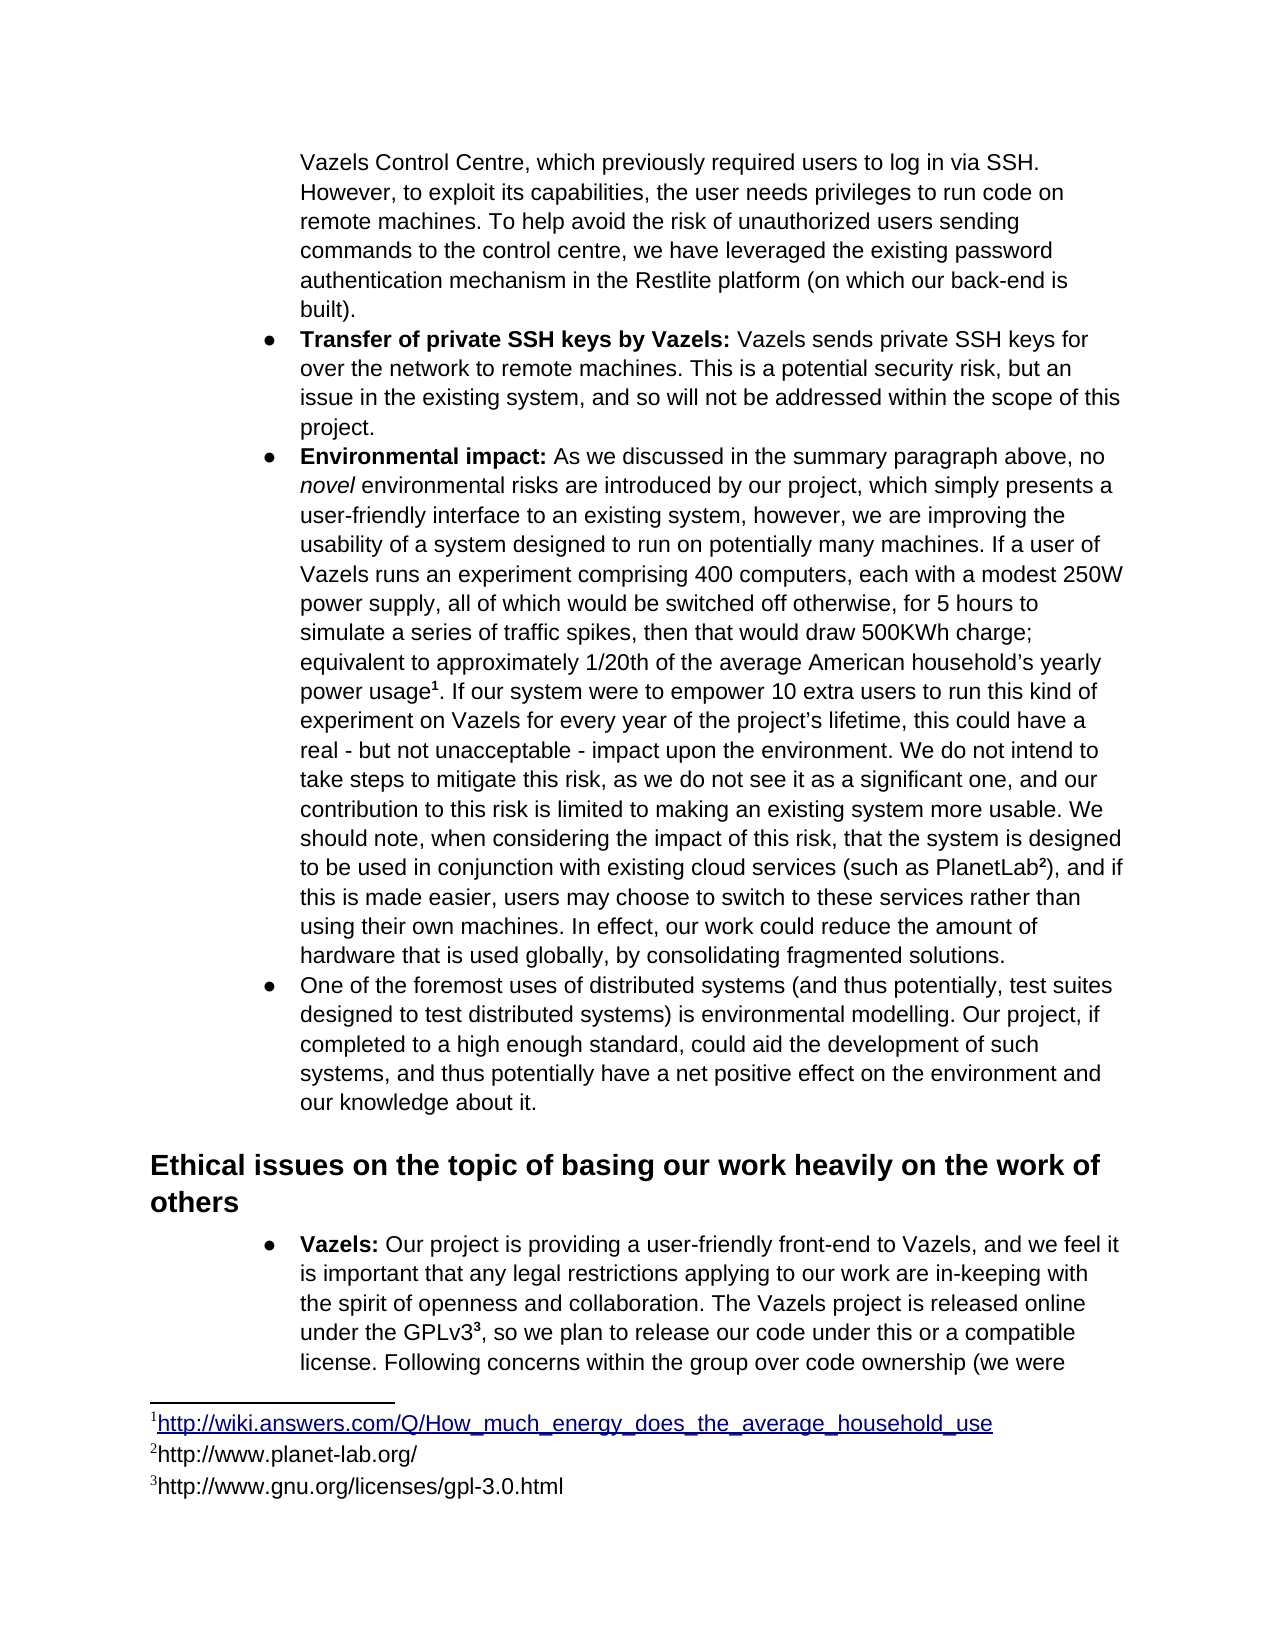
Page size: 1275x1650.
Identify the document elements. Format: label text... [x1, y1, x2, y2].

text Ethical issues on the topic of basing our work heavily on the work of others [150, 1148, 1125, 1218]
list Vazels: Our project is providing a user-friendly front-end to Vazels, and we feel it is important that any legal restrictions applying to our work are in-keeping with the spirit of openness and collaboration. The Vazels project is released online under the GPLv3, so we plan to release our code under this or a compatible license. Following concerns within the group over code ownership (we were [262, 1232, 1125, 1375]
list Vazels Control Centre, which previously required users to log in via SSH. However, to exploit its capabilities, the user needs privileges to run code on remote machines. To help avoid the risk of unauthorized users sending commands to the control centre, we have leveraged the existing password authentication mechanism in the Restlite platform (on which our back-end is built). [262, 150, 1125, 322]
list Transfer of private SSH keys by Vazels: Vazels sends private SSH keys for over the network to remote machines. This is a potential security risk, but an issue in the existing system, and so will not be addressed within the scope of this project. [262, 326, 1125, 440]
list Environmental impact: As we discussed in the summary paragraph above, no novel environmental risks are introduced by our project, which simply presents a user-friendly interface to an existing system, however, we are improving the usability of a system designed to run on potentially many machines. If a user of Vazels runs an experiment comprising 400 computers, each with a modest 250W power supply, all of which would be switched off otherwise, for 5 hours to simulate a series of traffic spikes, then that would draw 500KWh charge; equivalent to approximately 1/20th of the average American household’s yearly power usage. If our system were to empower 10 extra users to run this kind of experiment on Vazels for every year of the project’s lifetime, this could have a real - but not unacceptable - impact upon the environment. We do not intend to take steps to mitigate this risk, as we do not see it as a significant one, and our contribution to this risk is limited to making an existing system more usable. We should note, when considering the impact of this risk, that the system is designed to be used in conjunction with existing cloud services (such as PlanetLab), and if this is made easier, users may choose to switch to these services rather than using their own machines. In effect, our work could reduce the amount of hardware that is used globally, by consolidating fragmented solutions. [262, 444, 1125, 969]
list http://www.gnu.org/licenses/gpl-3.0.html [150, 1472, 1125, 1500]
list http://wiki.answers.com/Q/How_much_energy_does_the_average_household_use [150, 1409, 1125, 1436]
list One of the foremost uses of distributed systems (and thus potentially, test suites designed to test distributed systems) is environmental modelling. Our project, if completed to a high enough standard, could aid the development of such systems, and thus potentially have a net positive effect on the environment and our knowledge about it. [262, 972, 1125, 1116]
list http://www.planet-lab.org/ [150, 1441, 1125, 1468]
